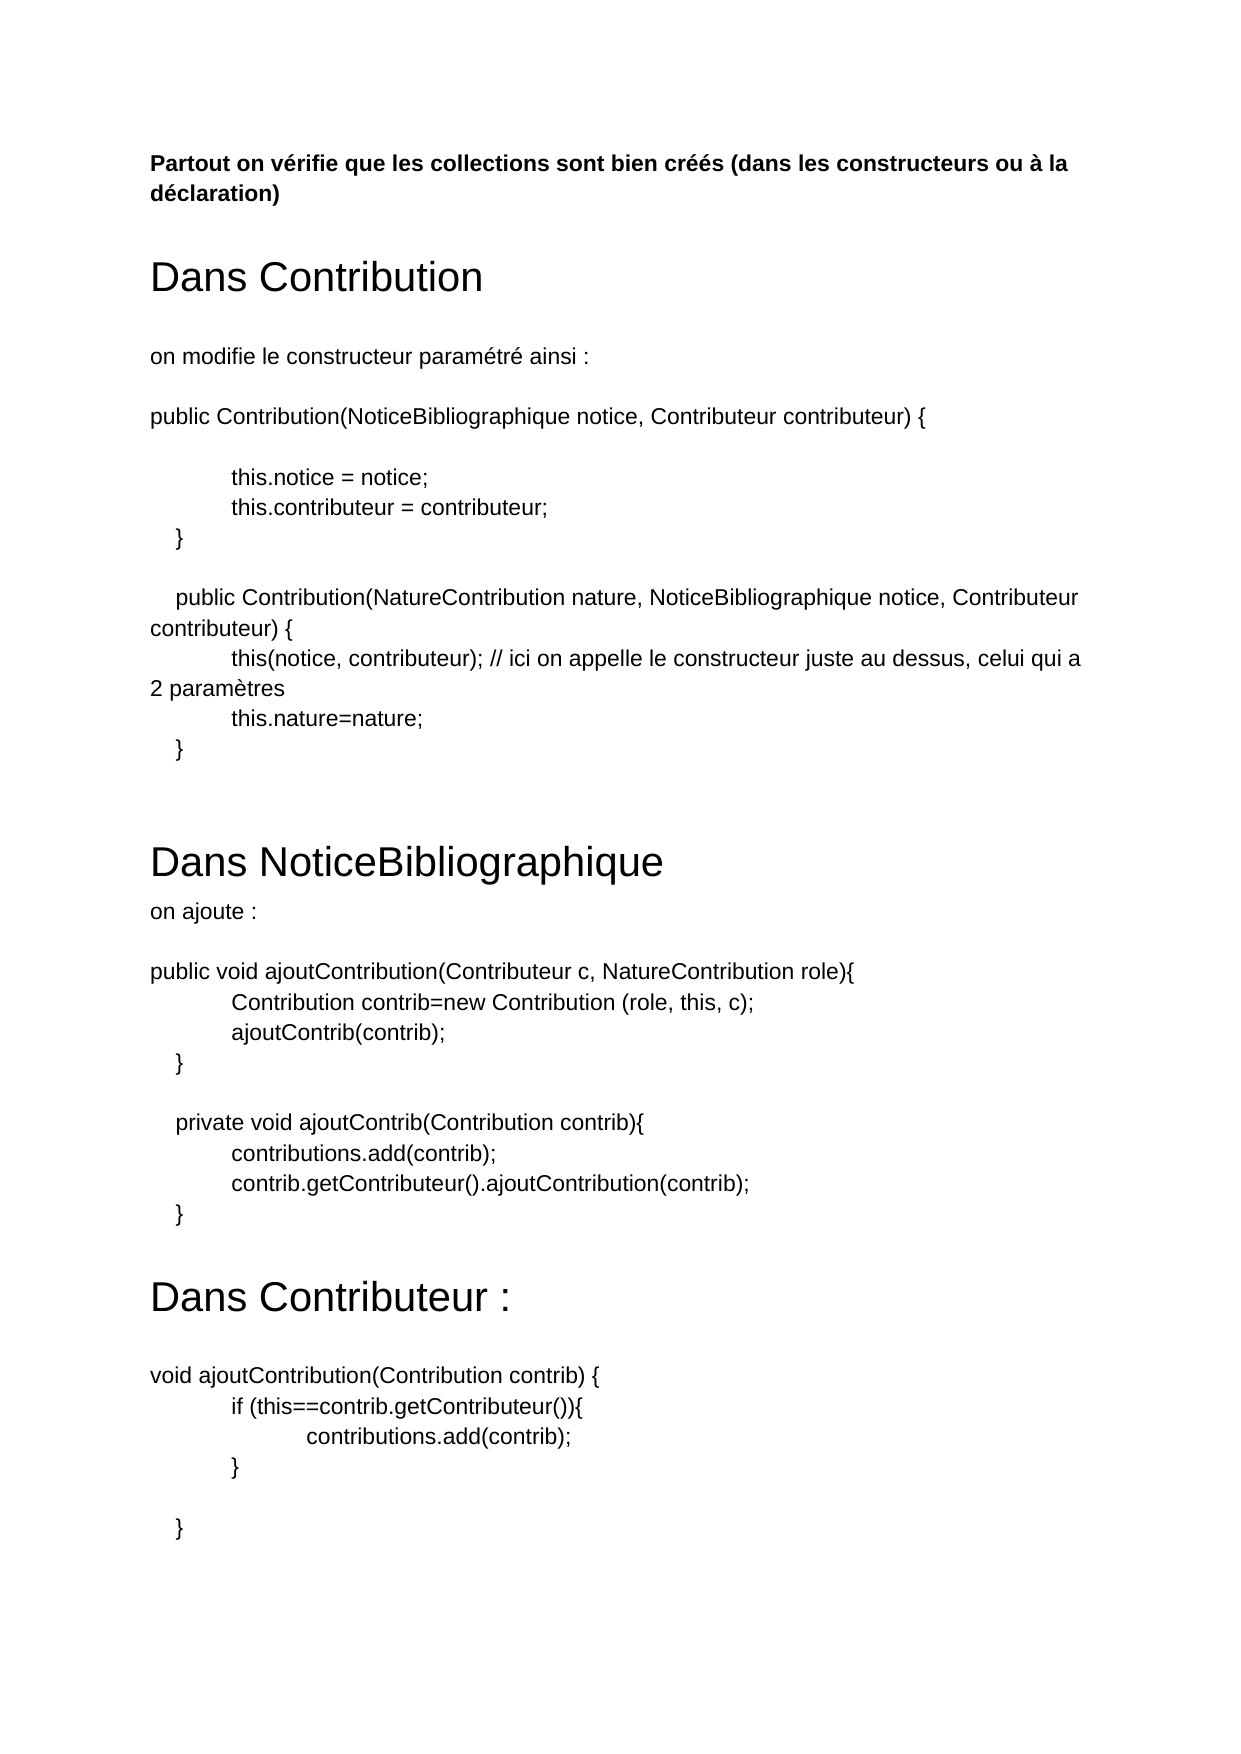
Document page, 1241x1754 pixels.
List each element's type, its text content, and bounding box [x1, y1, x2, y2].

text private void ajoutContrib(Contribution contrib){ [150, 1109, 1090, 1136]
text contributions.add(contrib); [150, 1423, 1090, 1449]
text Partout on vérifie que les collections sont bien créés (dans les constructeurs ou à la déclaration) [150, 150, 1090, 207]
text this.contributeur = contributeur; [150, 494, 1090, 520]
text this.nature=nature; [150, 705, 1090, 732]
text ajoutContrib(contrib); [150, 1019, 1090, 1045]
text contributions.add(contrib); [150, 1139, 1090, 1166]
subtitle Dans Contribution [150, 252, 1090, 300]
text this(notice, contributeur); // ici on appelle le constructeur juste au dessus, celui qui a 2 paramètres [150, 645, 1090, 701]
text } [150, 524, 1090, 550]
text contrib.getContributeur().ajoutContribution(contrib); [150, 1170, 1090, 1196]
text } [150, 1453, 1090, 1479]
text } [150, 1200, 1090, 1226]
text this.notice = notice; [150, 463, 1090, 490]
subtitle Dans Contributeur : [150, 1272, 1090, 1320]
text if (this==contrib.getContributeur()){ [150, 1393, 1090, 1419]
text Contribution contrib=new Contribution (role, this, c); [150, 988, 1090, 1015]
text } [150, 1513, 1090, 1540]
text public Contribution(NoticeBibliographique notice, Contributeur contributeur) { [150, 403, 1090, 429]
text public void ajoutContribution(Contributeur c, NatureContribution role){ [150, 958, 1090, 985]
text on modifie le constructeur paramétré ainsi : [150, 343, 1090, 369]
text void ajoutContribution(Contribution contrib) { [150, 1362, 1090, 1389]
text public Contribution(NatureContribution nature, NoticeBibliographique notice, Contributeur contributeur) { [150, 584, 1090, 641]
text on ajoute : [150, 898, 1090, 924]
text } [150, 735, 1090, 762]
subtitle Dans NoticeBibliographique [150, 837, 1090, 885]
text } [150, 1049, 1090, 1075]
